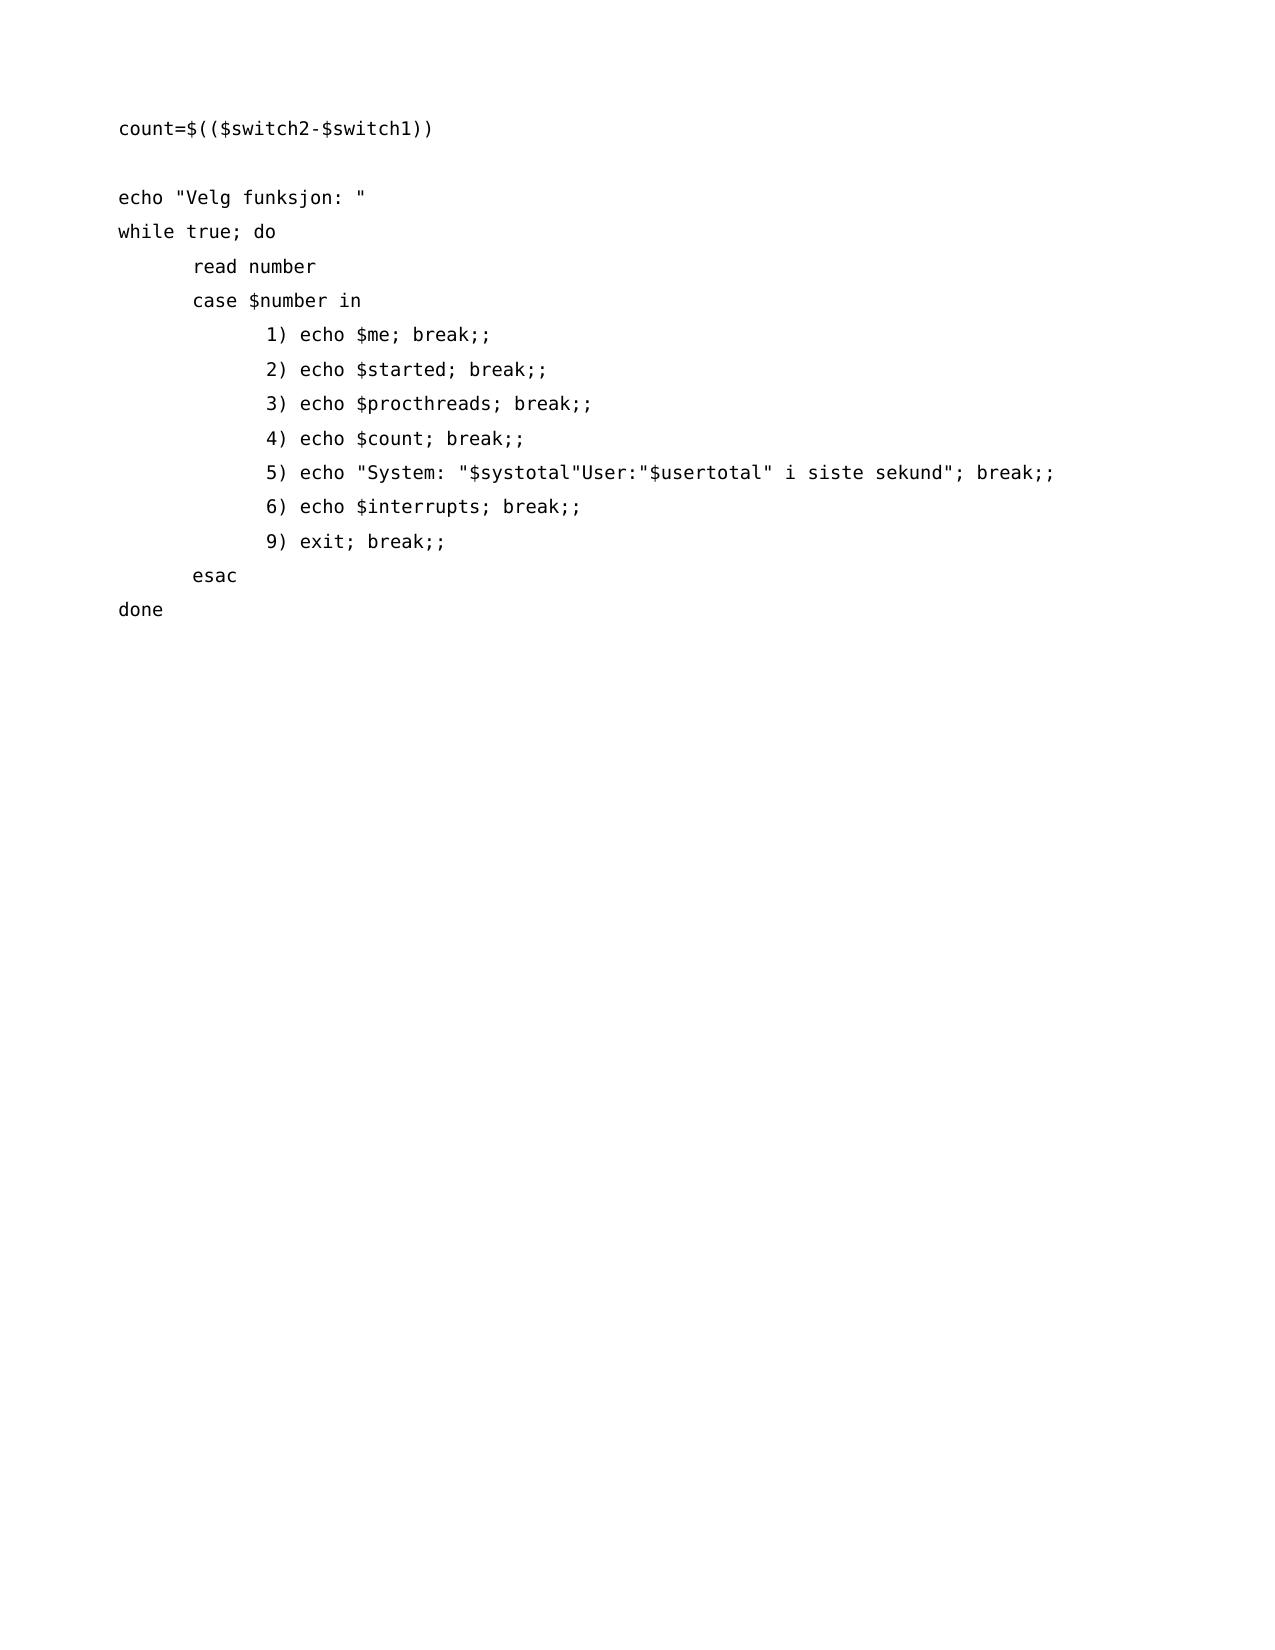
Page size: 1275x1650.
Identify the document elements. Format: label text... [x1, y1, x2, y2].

text case $number in [118, 290, 1157, 312]
text count=$(($switch2-$switch1)) [118, 118, 1157, 140]
text while true; do [118, 221, 1157, 243]
text 1) echo $me; break;; [118, 324, 1157, 346]
text read number [118, 256, 1157, 277]
text 4) echo $count; break;; [118, 427, 1157, 449]
text done [118, 599, 1157, 621]
text 3) echo $procthreads; break;; [118, 393, 1157, 415]
text 9) exit; break;; [118, 531, 1157, 552]
text 5) echo "System: "$systotal"User:"$usertotal" i siste sekund"; break;; [118, 462, 1157, 484]
text 2) echo $started; break;; [118, 359, 1157, 381]
text echo "Velg funksjon: " [118, 187, 1157, 209]
text 6) echo $interrupts; break;; [118, 496, 1157, 518]
text esac [118, 565, 1157, 587]
